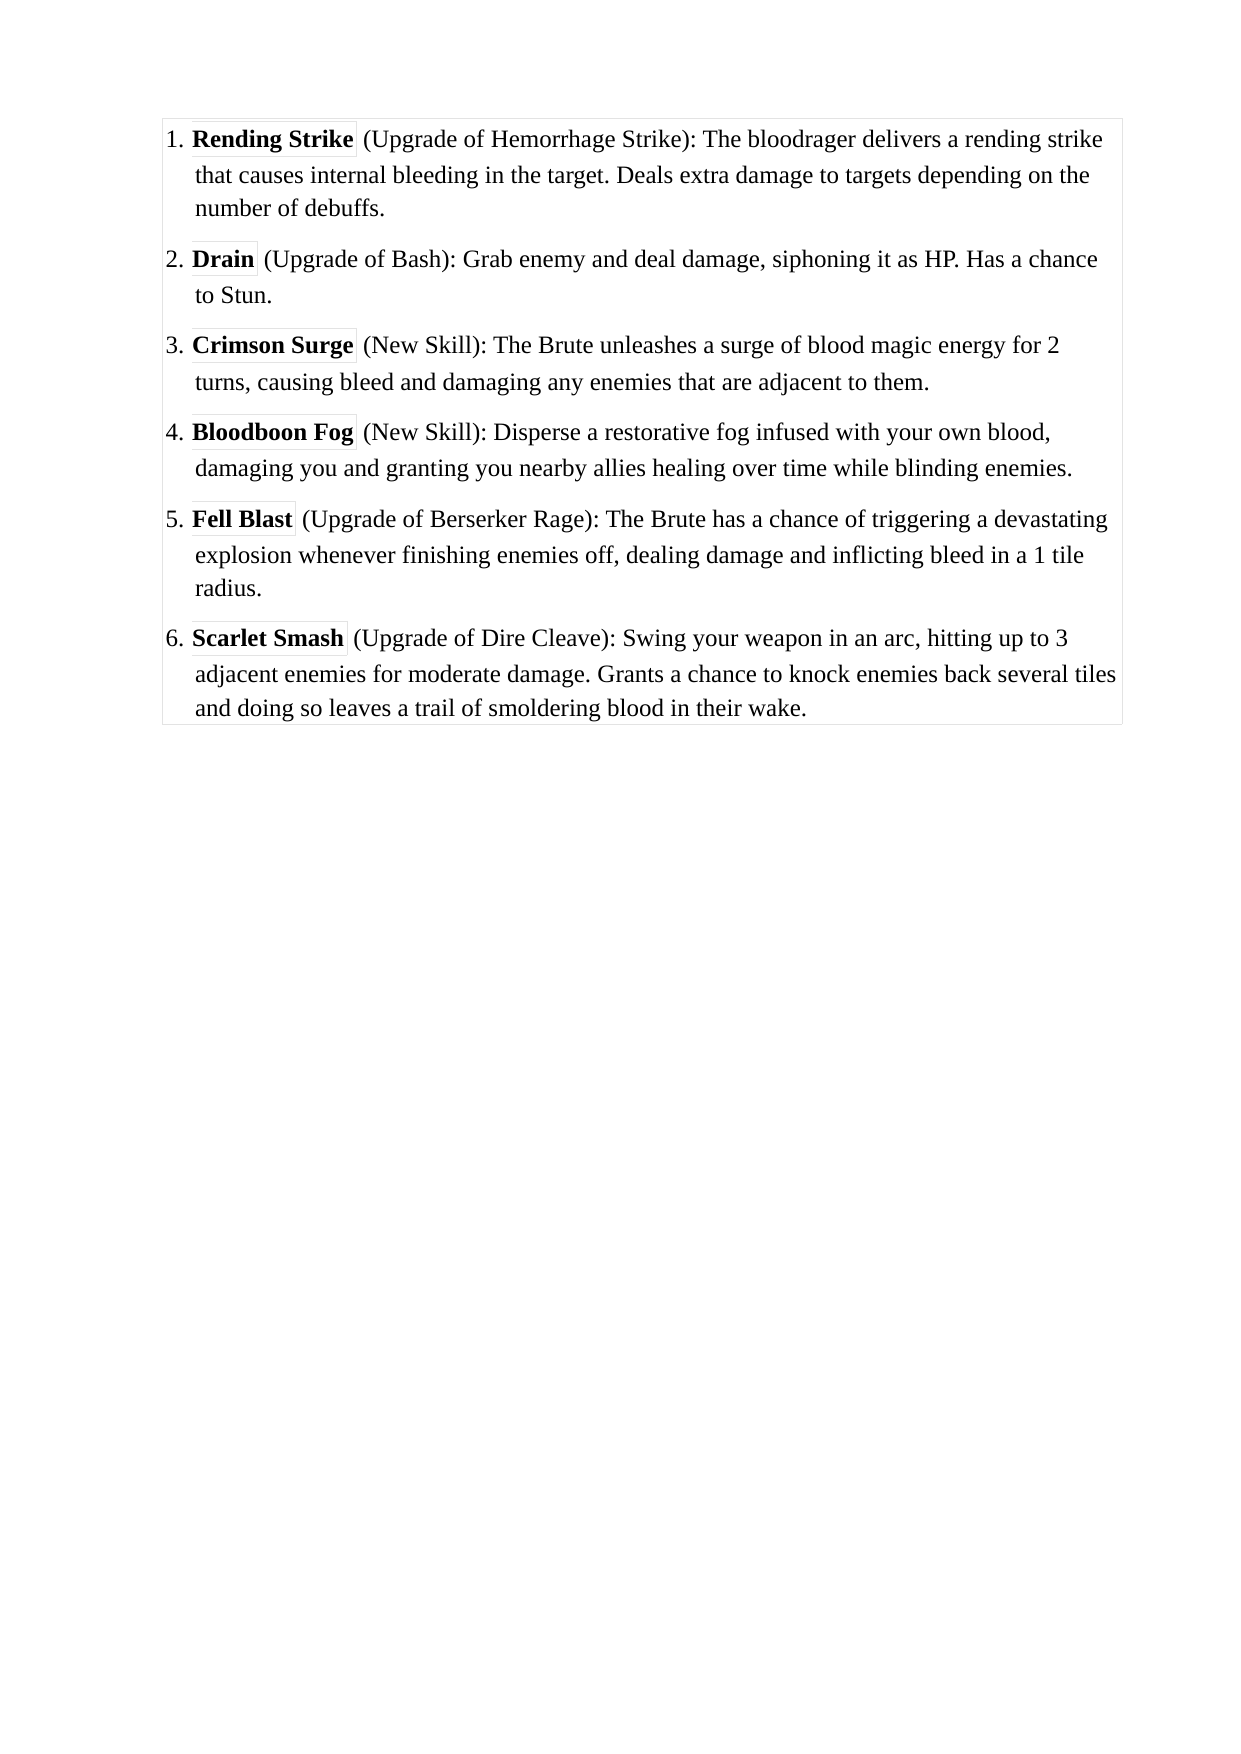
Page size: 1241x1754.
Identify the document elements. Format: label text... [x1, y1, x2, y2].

list Bloodboon Fog (New Skill): Disperse a restorative fog infused with your own blood, damaging you and granting you nearby allies healing over time while blinding enemies. [163, 411, 1122, 482]
list Fell Blast (Upgrade of Berserker Rage): The Brute has a chance of triggering a devastating explosion whenever finishing enemies off, dealing damage and inflicting bleed in a 1 tile radius. [163, 498, 1122, 602]
list Crimson Surge (New Skill): The Brute unleashes a surge of blood magic energy for 2 turns, causing bleed and damaging any enemies that are adjacent to them. [163, 324, 1122, 395]
list Scarlet Smash (Upgrade of Dire Cleave): Swing your weapon in an arc, hitting up to 3 adjacent enemies for moderate damage. Grants a chance to knock enemies back several tiles and doing so leaves a trail of smoldering blood in their wake. [163, 617, 1122, 724]
list Rending Strike (Upgrade of Hemorrhage Strike): The bloodrager delivers a rending strike that causes internal bleeding in the target. Deals extra damage to targets depending on the number of debuffs. [163, 119, 1122, 222]
list Drain (Upgrade of Bash): Grab enemy and deal damage, siphoning it as HP. Has a chance to Stun. [163, 238, 1122, 309]
